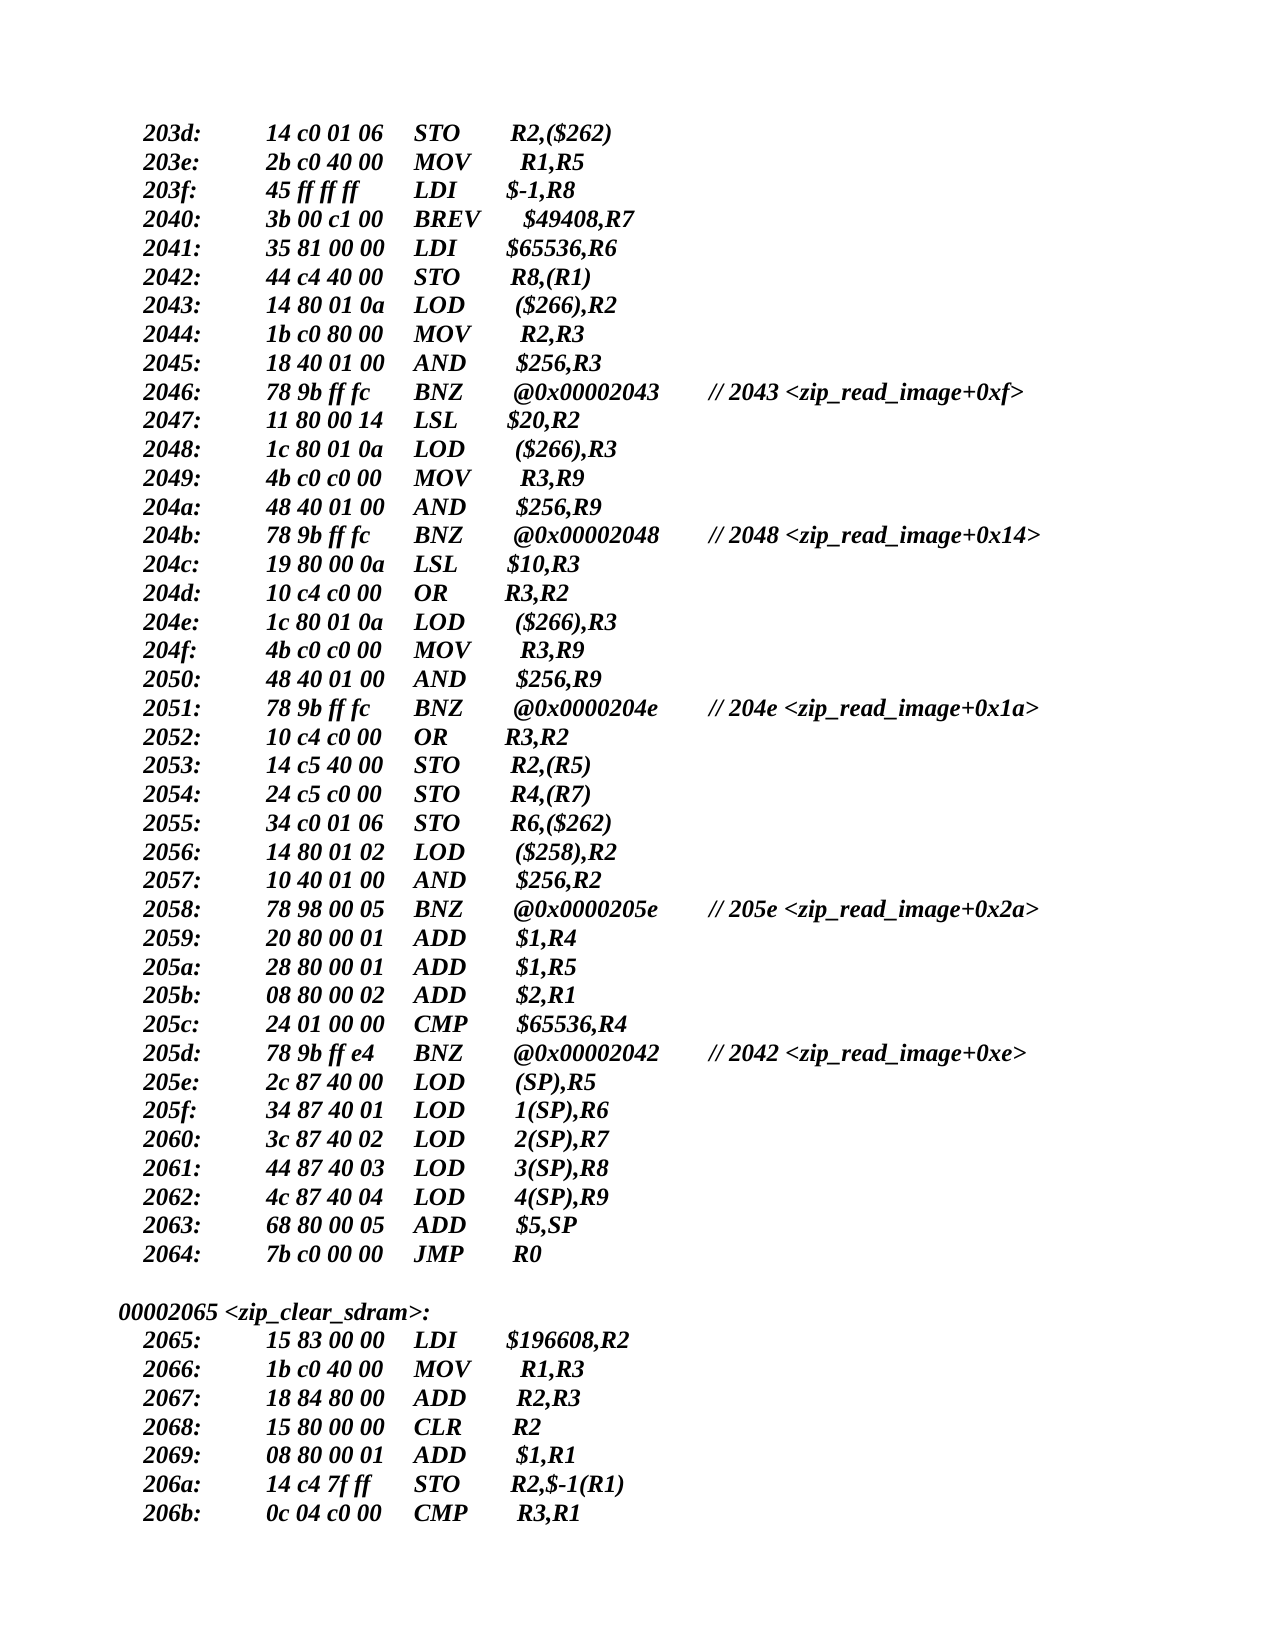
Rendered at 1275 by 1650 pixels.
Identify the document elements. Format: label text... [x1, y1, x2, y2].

text 2058: 78 98 00 05 BNZ @0x0000205e // 205e <zip_read_image+0x2a> [118, 894, 1157, 923]
text 2055: 34 c0 01 06 STO R6,($262) [118, 808, 1157, 837]
text 204b: 78 9b ff fc BNZ @0x00002048 // 2048 <zip_read_image+0x14> [118, 521, 1157, 549]
text 205e: 2c 87 40 00 LOD (SP),R5 [118, 1067, 1157, 1096]
text 2040: 3b 00 c1 00 BREV $49408,R7 [118, 204, 1157, 233]
text 204a: 48 40 01 00 AND $256,R9 [118, 492, 1157, 521]
text 2048: 1c 80 01 0a LOD ($266),R3 [118, 434, 1157, 463]
text 206a: 14 c4 7f ff STO R2,$-1(R1) [118, 1469, 1157, 1498]
text 2043: 14 80 01 0a LOD ($266),R2 [118, 291, 1157, 319]
text 2053: 14 c5 40 00 STO R2,(R5) [118, 751, 1157, 779]
text 205b: 08 80 00 02 ADD $2,R1 [118, 981, 1157, 1009]
text 204c: 19 80 00 0a LSL $10,R3 [118, 549, 1157, 578]
text 204f: 4b c0 c0 00 MOV R3,R9 [118, 636, 1157, 664]
text 203e: 2b c0 40 00 MOV R1,R5 [118, 147, 1157, 176]
text 2067: 18 84 80 00 ADD R2,R3 [118, 1383, 1157, 1412]
text 2050: 48 40 01 00 AND $256,R9 [118, 664, 1157, 693]
text 203f: 45 ff ff ff LDI $-1,R8 [118, 176, 1157, 204]
text 2049: 4b c0 c0 00 MOV R3,R9 [118, 463, 1157, 492]
text 205c: 24 01 00 00 CMP $65536,R4 [118, 1009, 1157, 1038]
text 2042: 44 c4 40 00 STO R8,(R1) [118, 262, 1157, 291]
text 2065: 15 83 00 00 LDI $196608,R2 [118, 1326, 1157, 1354]
text 2044: 1b c0 80 00 MOV R2,R3 [118, 319, 1157, 348]
text 2045: 18 40 01 00 AND $256,R3 [118, 348, 1157, 377]
text 2057: 10 40 01 00 AND $256,R2 [118, 866, 1157, 894]
text 2061: 44 87 40 03 LOD 3(SP),R8 [118, 1153, 1157, 1182]
text 00002065 <zip_clear_sdram>: [118, 1297, 1157, 1326]
text 205a: 28 80 00 01 ADD $1,R5 [118, 952, 1157, 981]
text 2063: 68 80 00 05 ADD $5,SP [118, 1211, 1157, 1239]
text 206b: 0c 04 c0 00 CMP R3,R1 [118, 1498, 1157, 1527]
text 2052: 10 c4 c0 00 OR R3,R2 [118, 722, 1157, 751]
text 205d: 78 9b ff e4 BNZ @0x00002042 // 2042 <zip_read_image+0xe> [118, 1038, 1157, 1067]
text 2062: 4c 87 40 04 LOD 4(SP),R9 [118, 1182, 1157, 1211]
text 2060: 3c 87 40 02 LOD 2(SP),R7 [118, 1124, 1157, 1153]
text 2041: 35 81 00 00 LDI $65536,R6 [118, 233, 1157, 262]
text 203d: 14 c0 01 06 STO R2,($262) [118, 118, 1157, 147]
text 204d: 10 c4 c0 00 OR R3,R2 [118, 578, 1157, 607]
text 2068: 15 80 00 00 CLR R2 [118, 1412, 1157, 1441]
text 2069: 08 80 00 01 ADD $1,R1 [118, 1441, 1157, 1469]
text 2054: 24 c5 c0 00 STO R4,(R7) [118, 779, 1157, 808]
text 205f: 34 87 40 01 LOD 1(SP),R6 [118, 1096, 1157, 1124]
text 2051: 78 9b ff fc BNZ @0x0000204e // 204e <zip_read_image+0x1a> [118, 693, 1157, 722]
text 2047: 11 80 00 14 LSL $20,R2 [118, 406, 1157, 434]
text 204e: 1c 80 01 0a LOD ($266),R3 [118, 607, 1157, 636]
text 2059: 20 80 00 01 ADD $1,R4 [118, 923, 1157, 952]
text 2046: 78 9b ff fc BNZ @0x00002043 // 2043 <zip_read_image+0xf> [118, 377, 1157, 406]
text 2066: 1b c0 40 00 MOV R1,R3 [118, 1354, 1157, 1383]
text 2064: 7b c0 00 00 JMP R0 [118, 1239, 1157, 1268]
text 2056: 14 80 01 02 LOD ($258),R2 [118, 837, 1157, 866]
